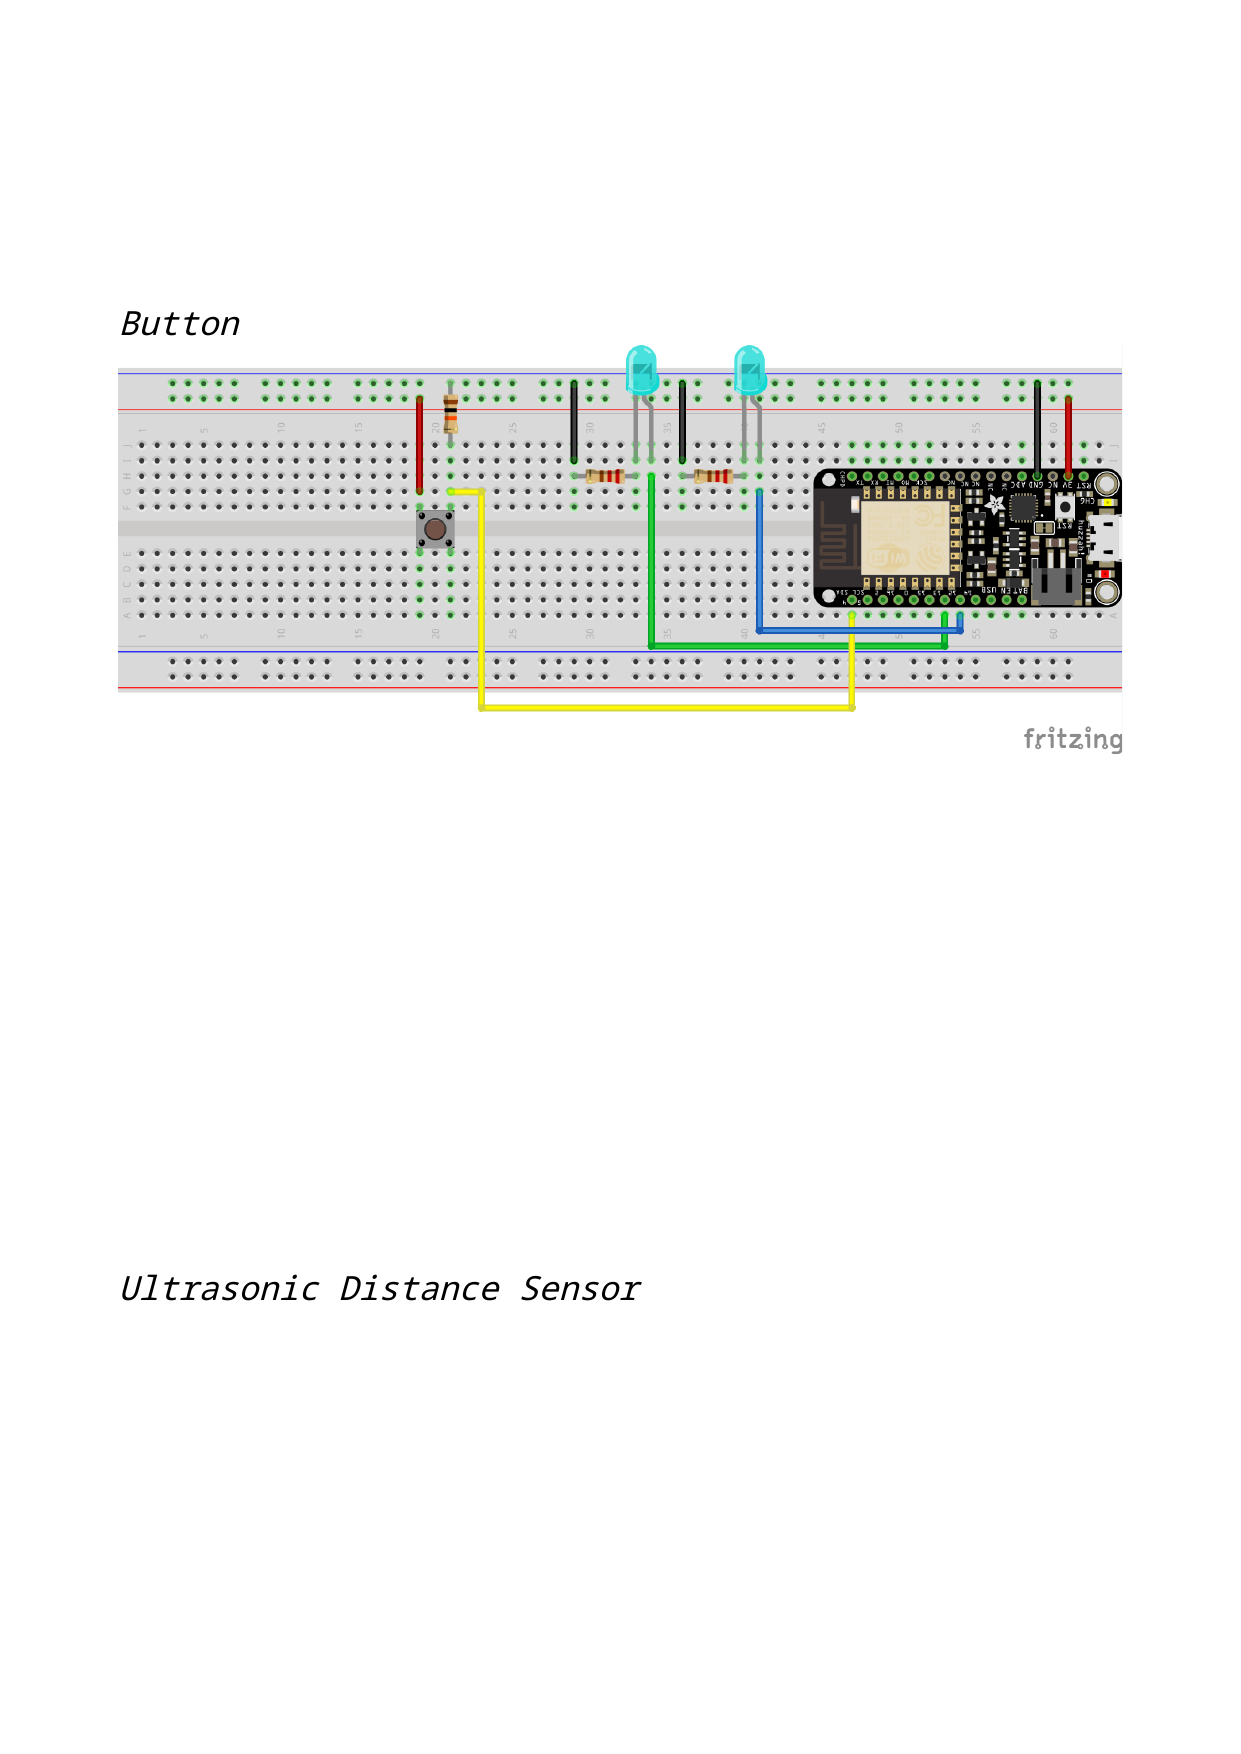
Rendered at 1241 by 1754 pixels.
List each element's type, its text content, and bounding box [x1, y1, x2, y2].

picture [118, 345, 1123, 754]
text Button [118, 300, 1122, 345]
text Ultrasonic Distance Sensor [118, 1264, 1122, 1310]
